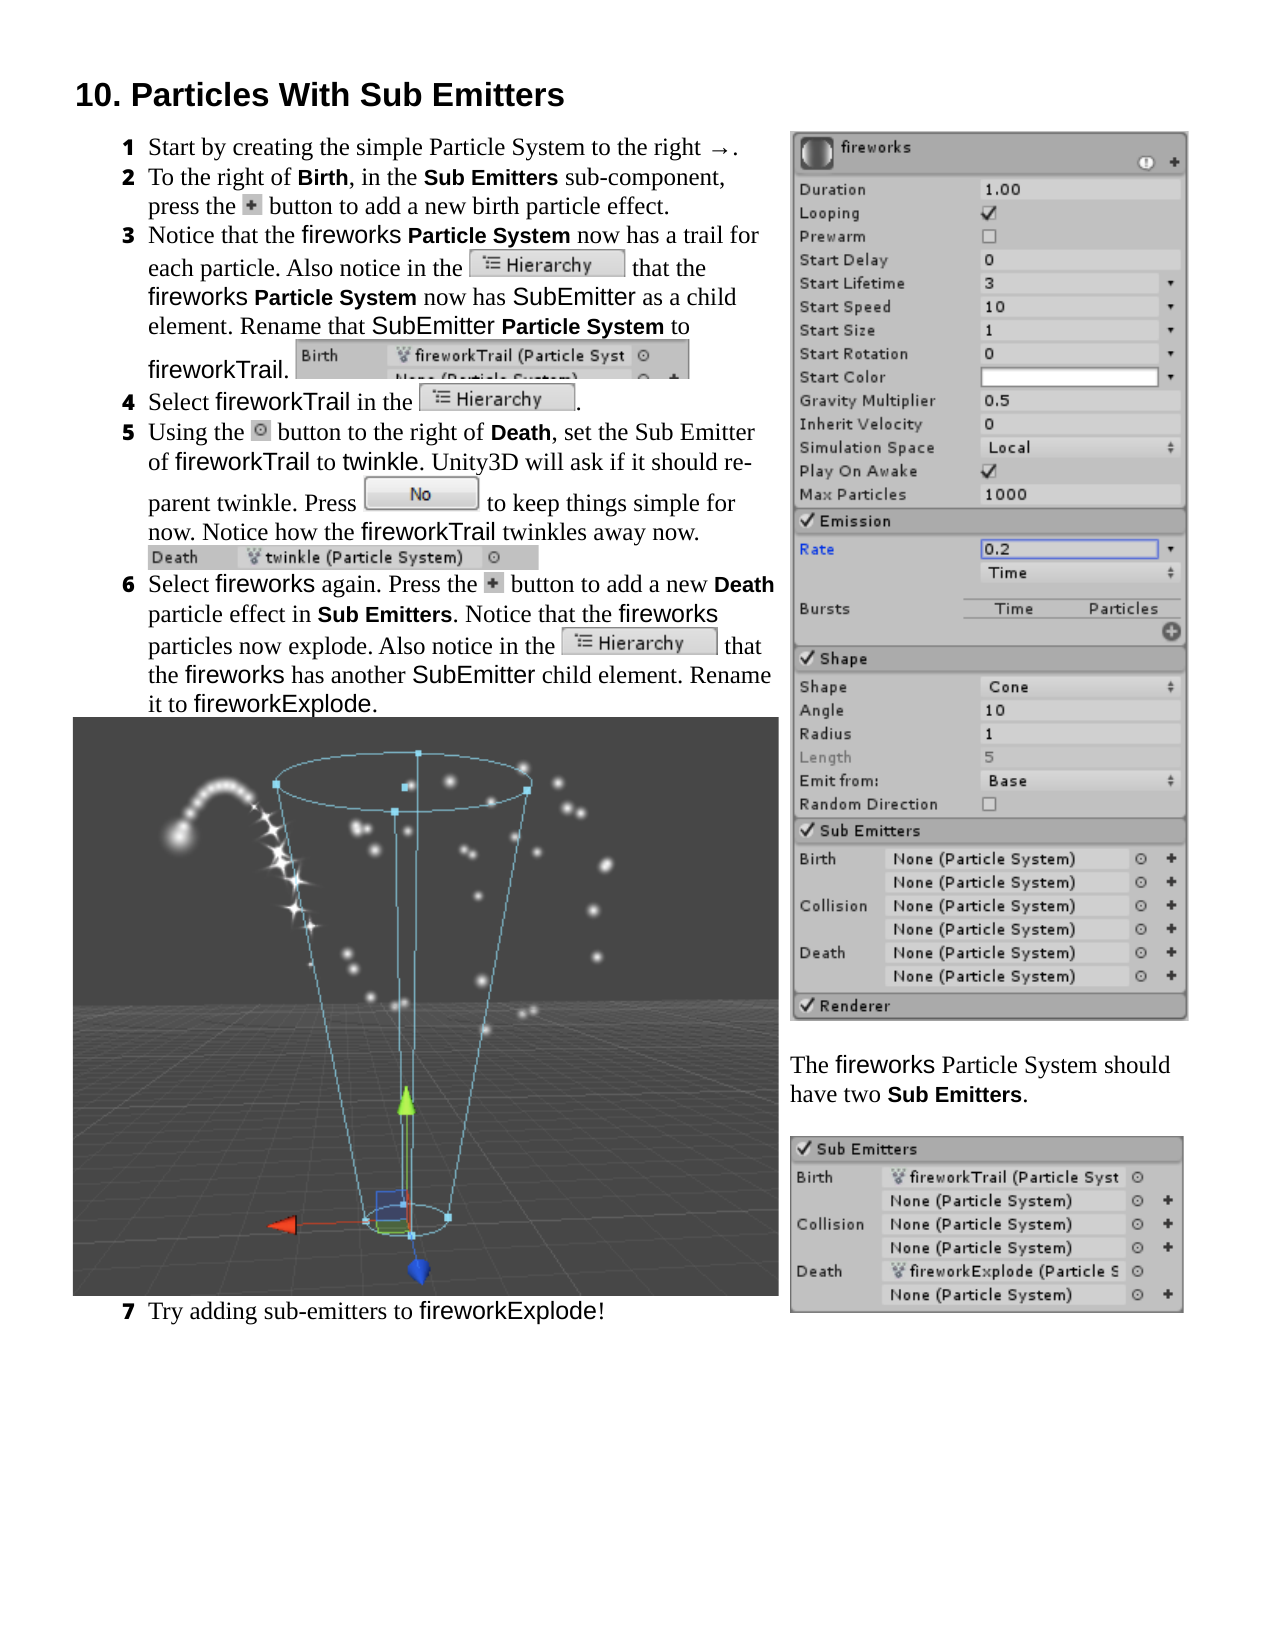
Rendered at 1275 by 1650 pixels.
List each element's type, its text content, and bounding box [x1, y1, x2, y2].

picture [790, 1136, 1184, 1313]
picture [561, 627, 718, 655]
picture [295, 339, 690, 379]
subtitle 10. Particles With Sub Emitters [75, 75, 1200, 113]
picture [250, 420, 272, 441]
picture [790, 131, 1189, 1021]
picture [363, 475, 481, 512]
picture [469, 249, 626, 277]
picture [147, 545, 539, 570]
picture [242, 194, 263, 215]
picture [419, 383, 576, 411]
picture [483, 572, 505, 593]
picture [72, 717, 779, 1296]
table_header The fireworks Particle System should have two Sub Emitters. [784, 126, 1198, 1331]
table_header Start by creating the simple Particle System to the right →. To the right of Birth, in the Sub Emitters sub-component, press the button to add a new birth particle effect. Notice that the fireworks Particle System now has a trail for each particle. Also notice in the that the fireworks Particle System now has SubEmitter as a child element. Rename that SubEmitter Particle System to fireworkTrail. Select fireworkTrail in the . Using the button to the right of Death, set the Sub Emitter of fireworkTrail to twinkle. Unity3D will ask if it should re-parent twinkle. Press to keep things simple for now. Notice how the fireworkTrail twinkles away now. Select fireworks again. Press the button to add a new Death particle effect in Sub Emitters. Notice that the fireworks particles now explode. Also notice in the that the fireworks has another SubEmitter child element. Rename it to fireworkExplode. Try adding sub-emitters to fireworkExplode! [67, 126, 784, 1331]
